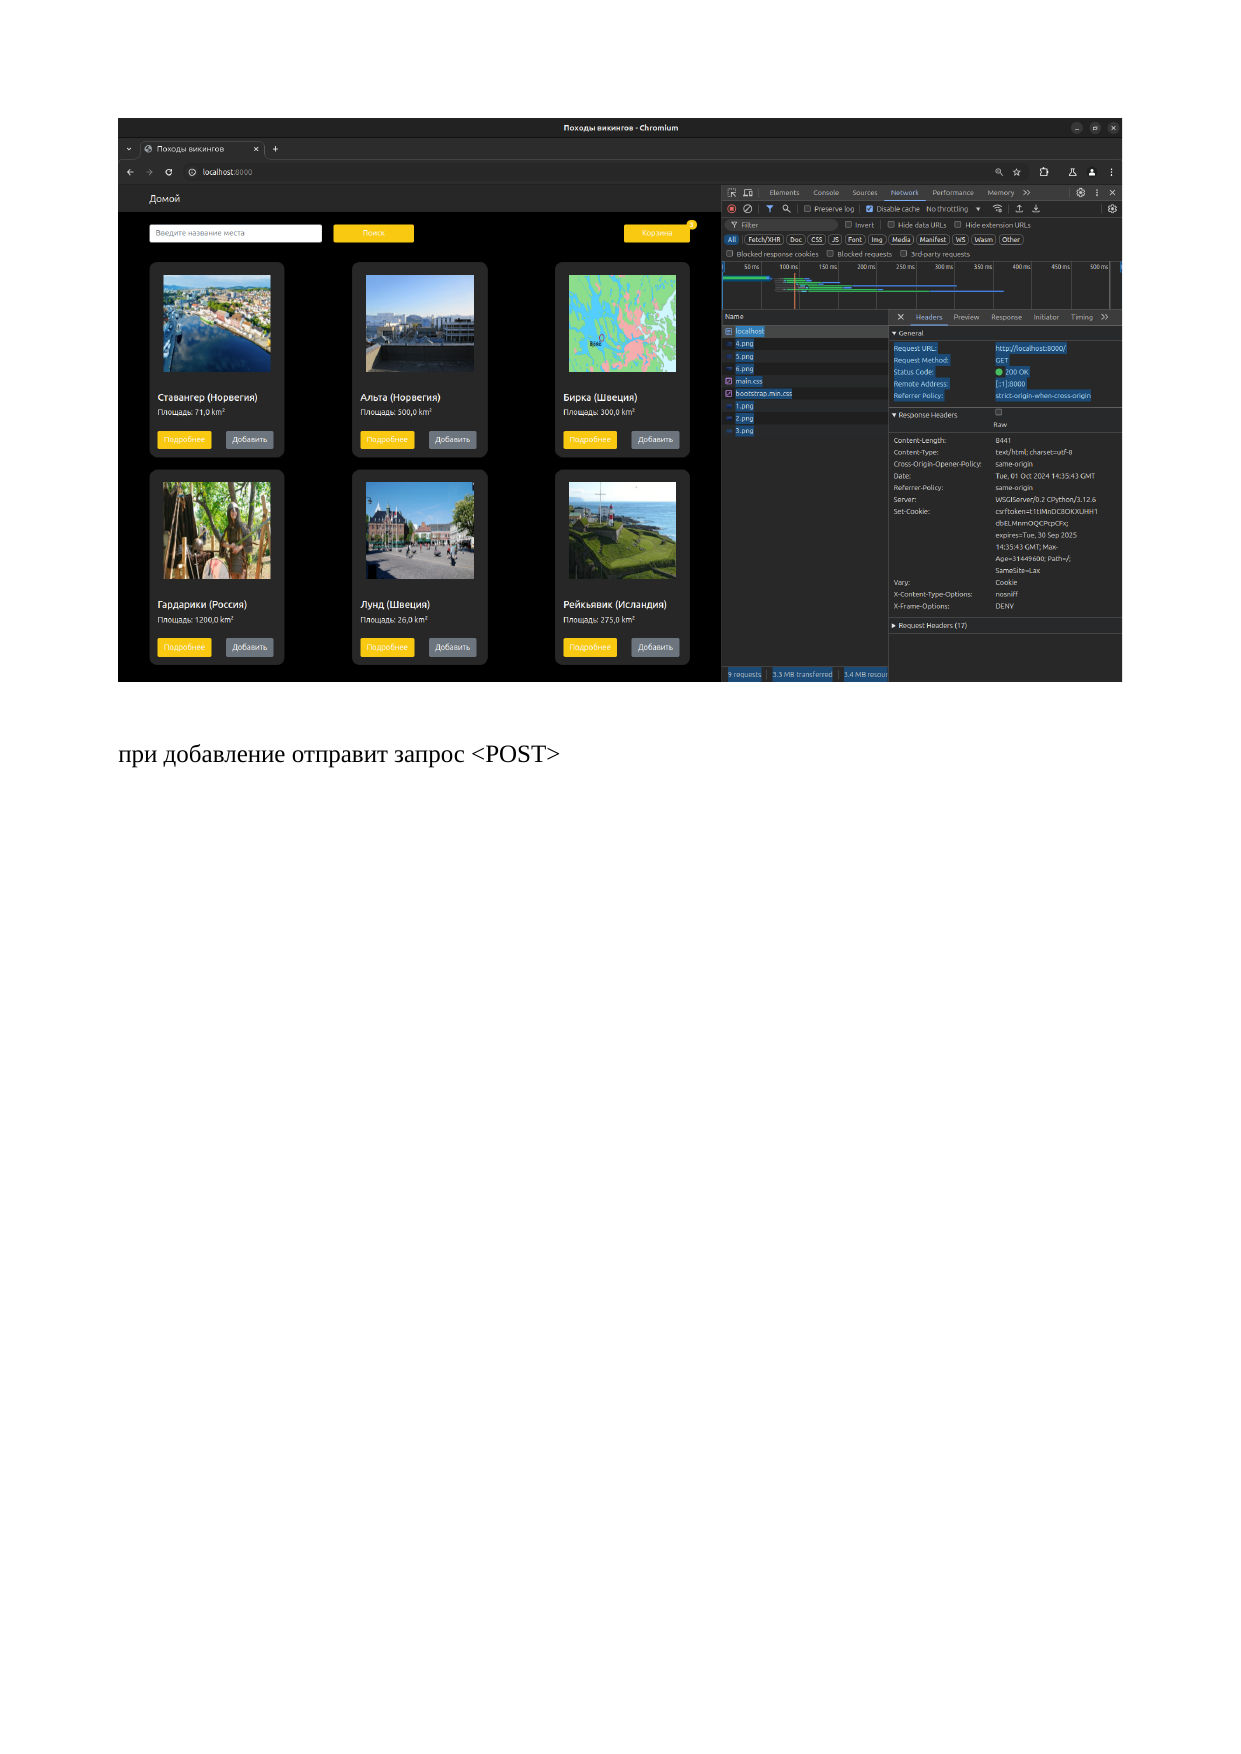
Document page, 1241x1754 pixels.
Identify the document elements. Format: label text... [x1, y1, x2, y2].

text при добавление отправит запрос <POST> [118, 682, 1122, 768]
picture [118, 118, 1123, 682]
